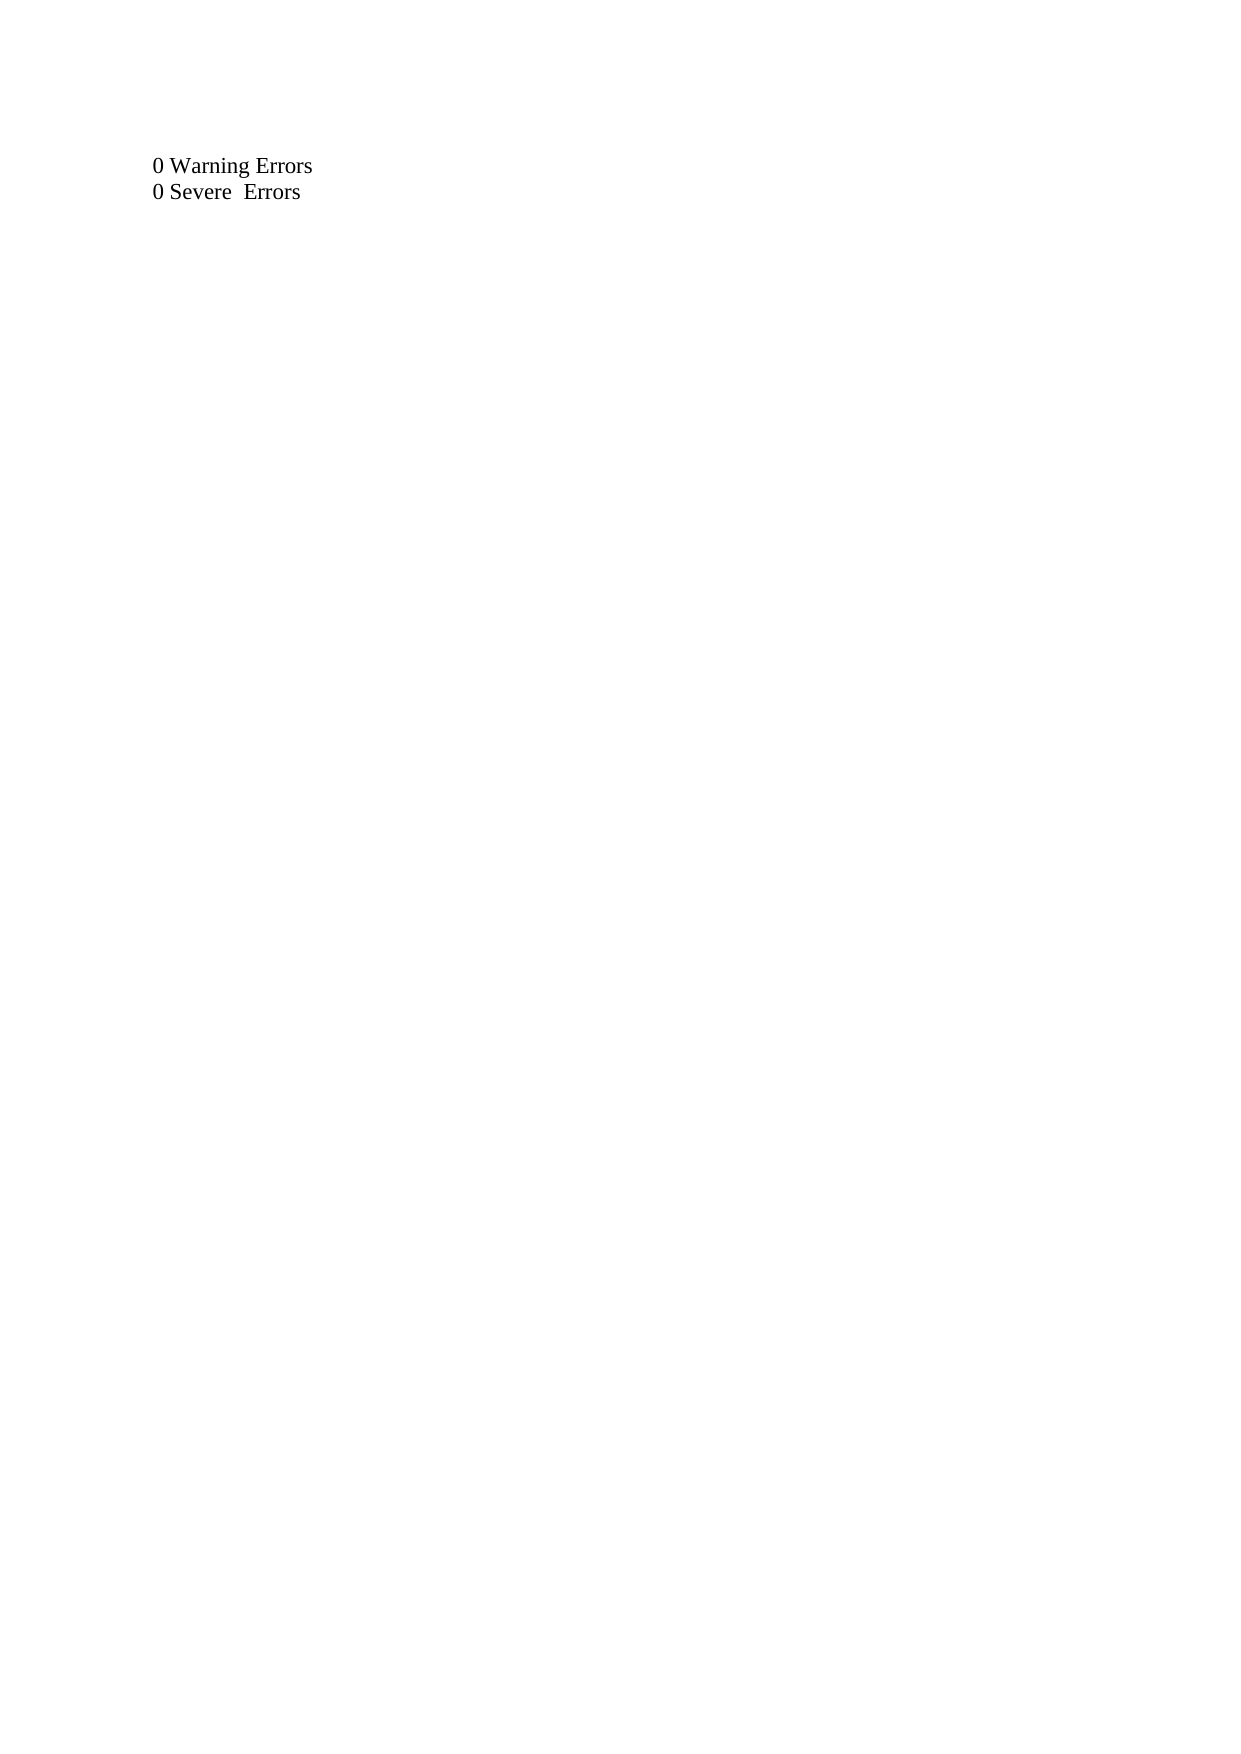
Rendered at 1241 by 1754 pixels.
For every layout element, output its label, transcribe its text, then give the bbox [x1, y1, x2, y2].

text 0 Warning Errors [118, 152, 1122, 178]
text 0 Severe Errors [118, 178, 1122, 204]
